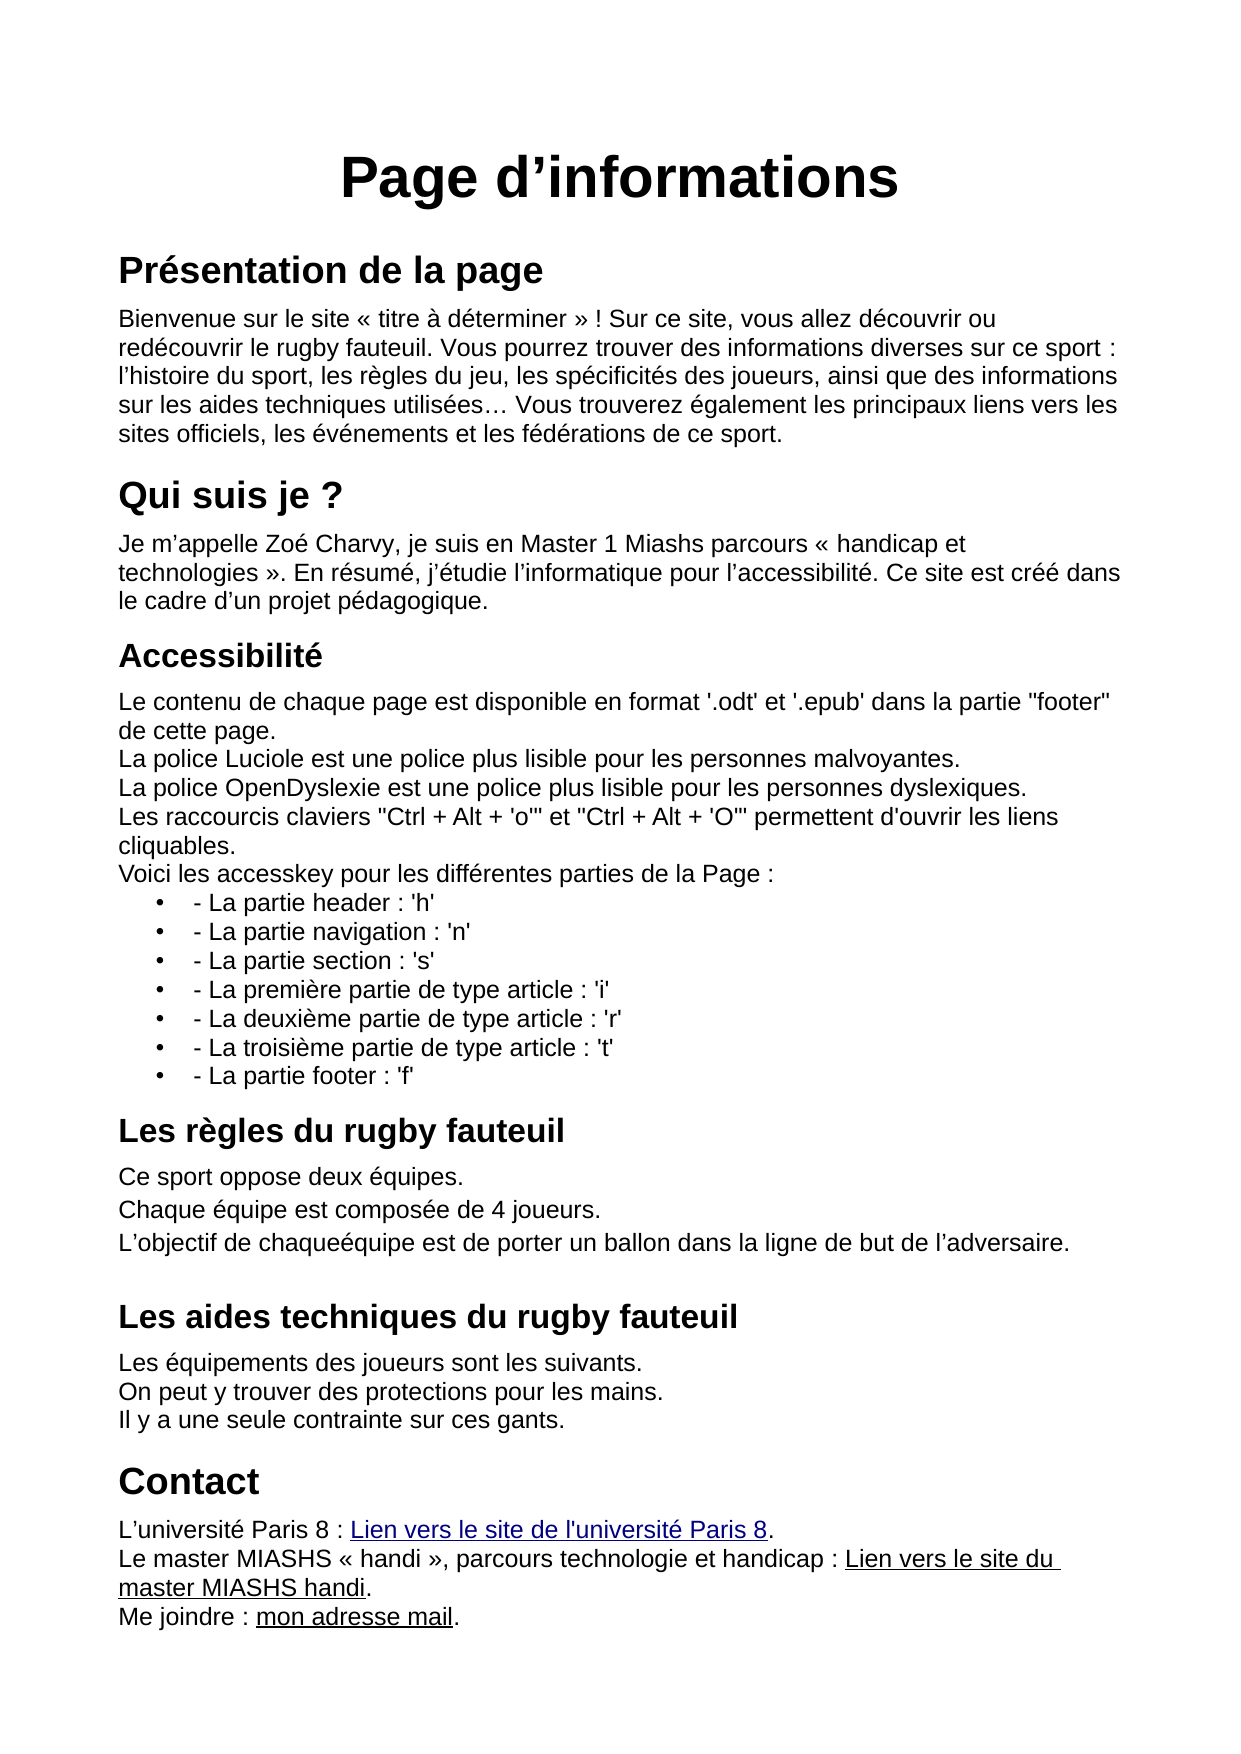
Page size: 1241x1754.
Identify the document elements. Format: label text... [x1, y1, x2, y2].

subtitle Qui suis je ? [118, 473, 1122, 516]
subtitle Contact [118, 1459, 1122, 1503]
text La police OpenDyslexie est une police plus lisible pour les personnes dyslexiques. [118, 773, 1122, 802]
list - La partie section : 's' [156, 946, 1122, 975]
list - La troisième partie de type article : 't' [156, 1032, 1122, 1061]
list - La partie footer : 'f' [156, 1061, 1122, 1090]
text Me joindre : mon adresse mail. [118, 1601, 1122, 1630]
text Le master MIASHS « handi », parcours technologie et handicap : Lien vers le site du master MIASHS handi. [118, 1544, 1122, 1601]
text Le contenu de chaque page est disponible en format '.odt' et '.epub' dans la partie "footer" de cette page. [118, 687, 1122, 744]
subtitle Les aides techniques du rugby fauteuil [118, 1297, 1122, 1335]
text Les équipements des joueurs sont les suivants. On peut y trouver des protections pour les mains. Il y a une seule contrainte sur ces gants. [118, 1348, 1122, 1434]
list - La partie navigation : 'n' [156, 917, 1122, 946]
text L’université Paris 8 : Lien vers le site de l'université Paris 8. [118, 1515, 1122, 1544]
subtitle Les règles du rugby fauteuil [118, 1111, 1122, 1150]
subtitle Présentation de la page [118, 248, 1122, 291]
text La police Luciole est une police plus lisible pour les personnes malvoyantes. [118, 744, 1122, 773]
text Je m’appelle Zoé Charvy, je suis en Master 1 Miashs parcours « handicap et technologies ». En résumé, j’étudie l’informatique pour l’accessibilité. Ce site est créé dans le cadre d’un projet pédagogique. [118, 529, 1122, 615]
text Ce sport oppose deux équipes. Chaque équipe est composée de 4 joueurs. L’objectif de chaqueéquipe est de porter un ballon dans la ligne de but de l’adversaire. [118, 1162, 1122, 1257]
text Bienvenue sur le site « titre à déterminer » ! Sur ce site, vous allez découvrir ou redécouvrir le rugby fauteuil. Vous pourrez trouver des informations diverses sur ce sport : l’histoire du sport, les règles du jeu, les spécificités des joueurs, ainsi que des informations sur les aides techniques utilisées… Vous trouverez également les principaux liens vers les sites officiels, les événements et les fédérations de ce sport. [118, 304, 1122, 448]
subtitle Accessibilité [118, 636, 1122, 674]
text Voici les accesskey pour les différentes parties de la Page : [118, 859, 1122, 888]
list - La partie header : 'h' [156, 888, 1122, 917]
list - La deuxième partie de type article : 'r' [156, 1004, 1122, 1032]
title Page d’informations [118, 143, 1122, 210]
list - La première partie de type article : 'i' [156, 975, 1122, 1004]
text Les raccourcis claviers "Ctrl + Alt + 'o'" et "Ctrl + Alt + 'O'" permettent d'ouvrir les liens cliquables. [118, 802, 1122, 859]
